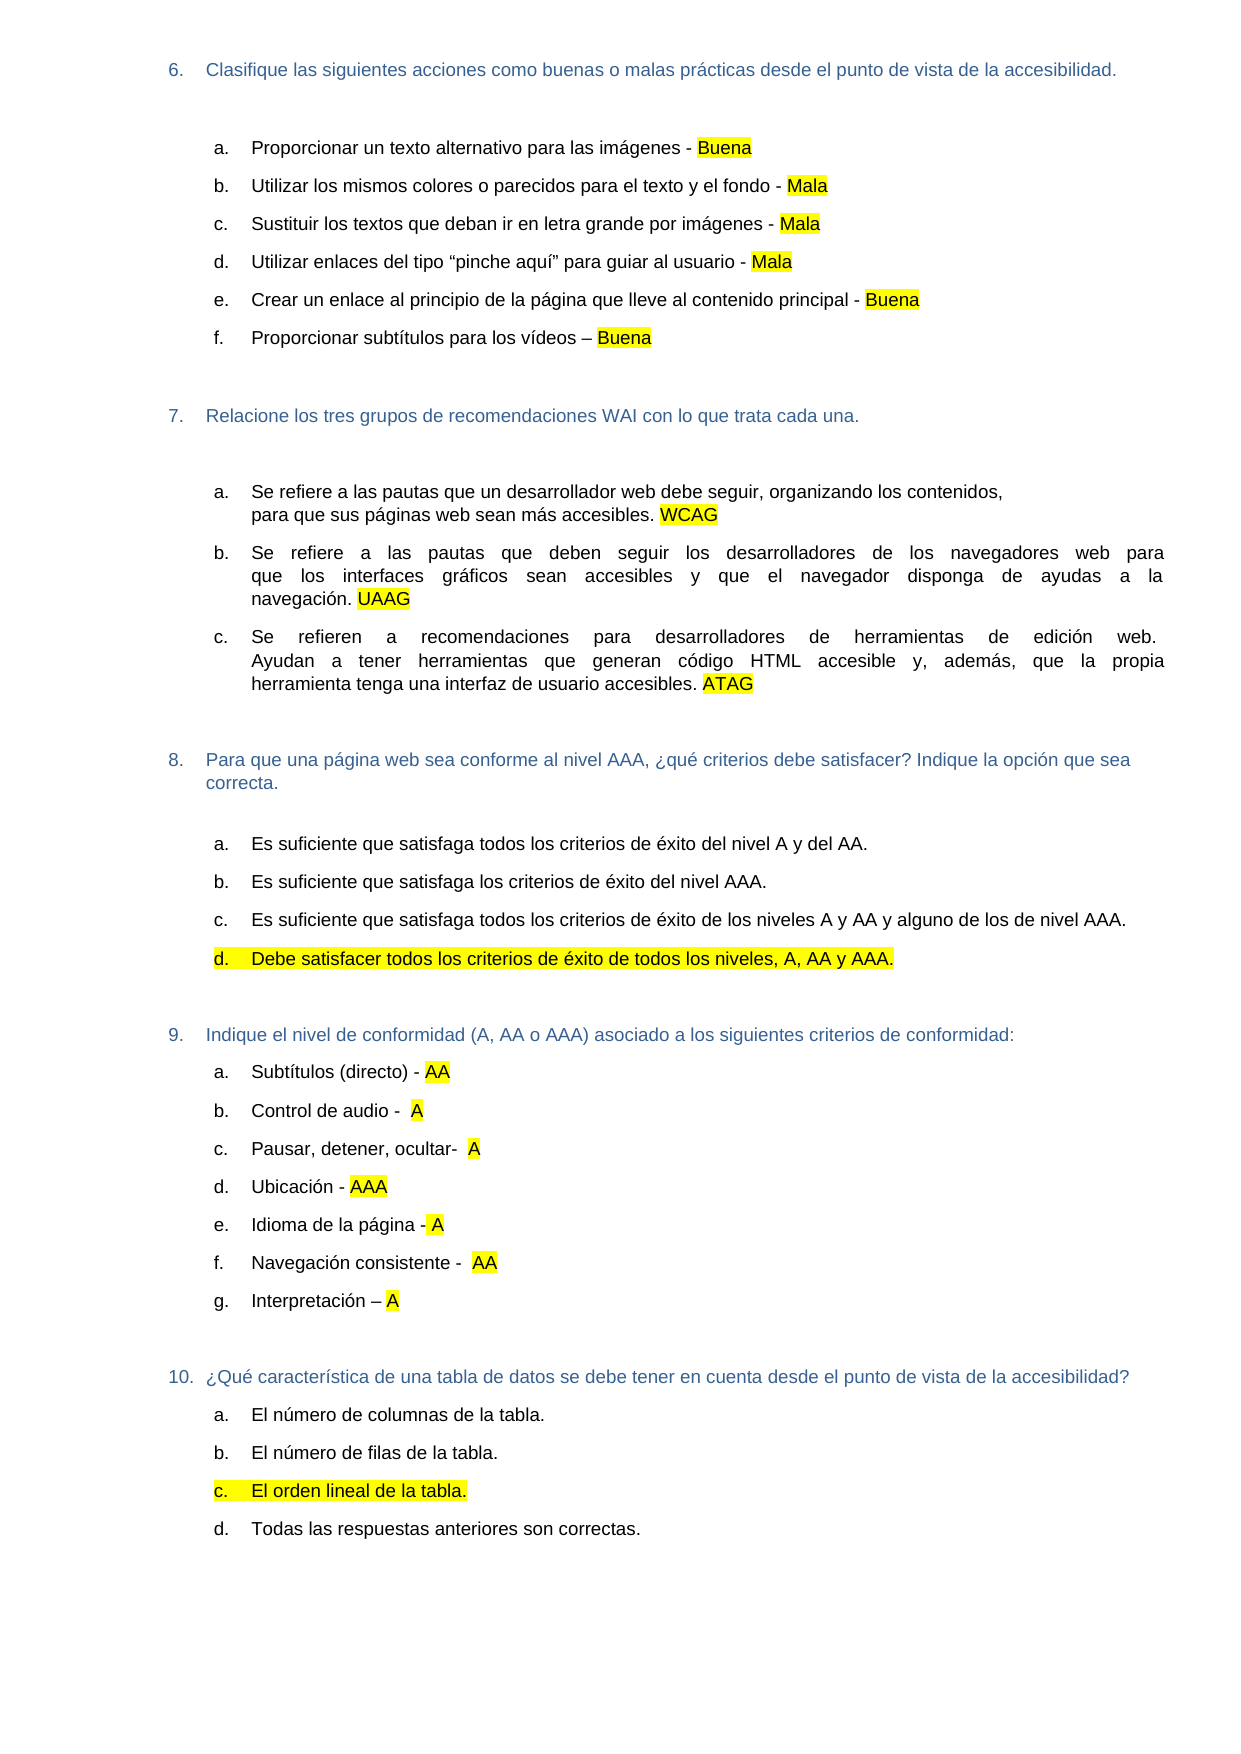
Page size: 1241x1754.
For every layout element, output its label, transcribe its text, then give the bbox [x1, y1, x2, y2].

list Idioma de la página - A [213, 1213, 1181, 1235]
list Control de audio - A [213, 1099, 1181, 1121]
subtitle Indique el nivel de conformidad (A, AA o AAA) asociado a los siguientes criterios de conformidad: [168, 1023, 1181, 1045]
list Navegación consistente - AA [213, 1251, 1181, 1273]
list Todas las respuestas anteriores son correctas. [213, 1518, 1181, 1539]
list El número de columnas de la tabla. [213, 1403, 1181, 1425]
list Ubicación - AAA [213, 1175, 1181, 1197]
subtitle Para que una página web sea conforme al nivel AAA, ¿qué criterios debe satisfacer? Indique la opción que sea correcta. [168, 749, 1181, 817]
list Utilizar enlaces del tipo “pinche aquí” para guiar al usuario - Mala [213, 251, 1181, 272]
list Debe satisfacer todos los criterios de éxito de todos los niveles, A, AA y AAA. [213, 947, 1181, 969]
list Es suficiente que satisfaga todos los criterios de éxito del nivel A y del AA. [213, 833, 1181, 855]
subtitle Clasifique las siguientes acciones como buenas o malas prácticas desde el punto de vista de la accesibilidad. [168, 59, 1181, 81]
list Es suficiente que satisfaga todos los criterios de éxito de los niveles A y AA y alguno de los de nivel AAA. [213, 909, 1181, 931]
list Proporcionar subtítulos para los vídeos – Buena [213, 327, 1181, 348]
list El número de filas de la tabla. [213, 1442, 1181, 1463]
list Interpretación – A [213, 1289, 1181, 1311]
subtitle ¿Qué característica de una tabla de datos se debe tener en cuenta desde el punto de vista de la accesibilidad? [168, 1366, 1181, 1387]
list Subtítulos (directo) - AA [213, 1061, 1181, 1083]
list Pausar, detener, ocultar- A [213, 1137, 1181, 1159]
list Se refiere a las pautas que un desarrollador web debe seguir, organizando los contenidos, para que sus páginas web sean más accesibles. WCAG [213, 481, 1181, 525]
list Crear un enlace al principio de la página que lleve al contenido principal - Buena [213, 289, 1181, 310]
list Sustituir los textos que deban ir en letra grande por imágenes - Mala [213, 213, 1181, 234]
list Se refieren a recomendaciones para desarrolladores de herramientas de edición web. Ayudan a tener herramientas que generan código HTML accesible y, además, que la propia herramienta tenga una interfaz de usuario accesibles. ATAG [213, 626, 1181, 694]
list Utilizar los mismos colores o parecidos para el texto y el fondo - Mala [213, 175, 1181, 196]
list Proporcionar un texto alternativo para las imágenes - Buena [213, 137, 1181, 158]
list Se refiere a las pautas que deben seguir los desarrolladores de los navegadores web para que los interfaces gráficos sean accesibles y que el navegador disponga de ayudas a la navegación. UAAG [213, 542, 1181, 610]
list El orden lineal de la tabla. [213, 1479, 1181, 1501]
list Es suficiente que satisfaga los criterios de éxito del nivel AAA. [213, 871, 1181, 893]
subtitle Relacione los tres grupos de recomendaciones WAI con lo que trata cada una. [168, 404, 1181, 426]
